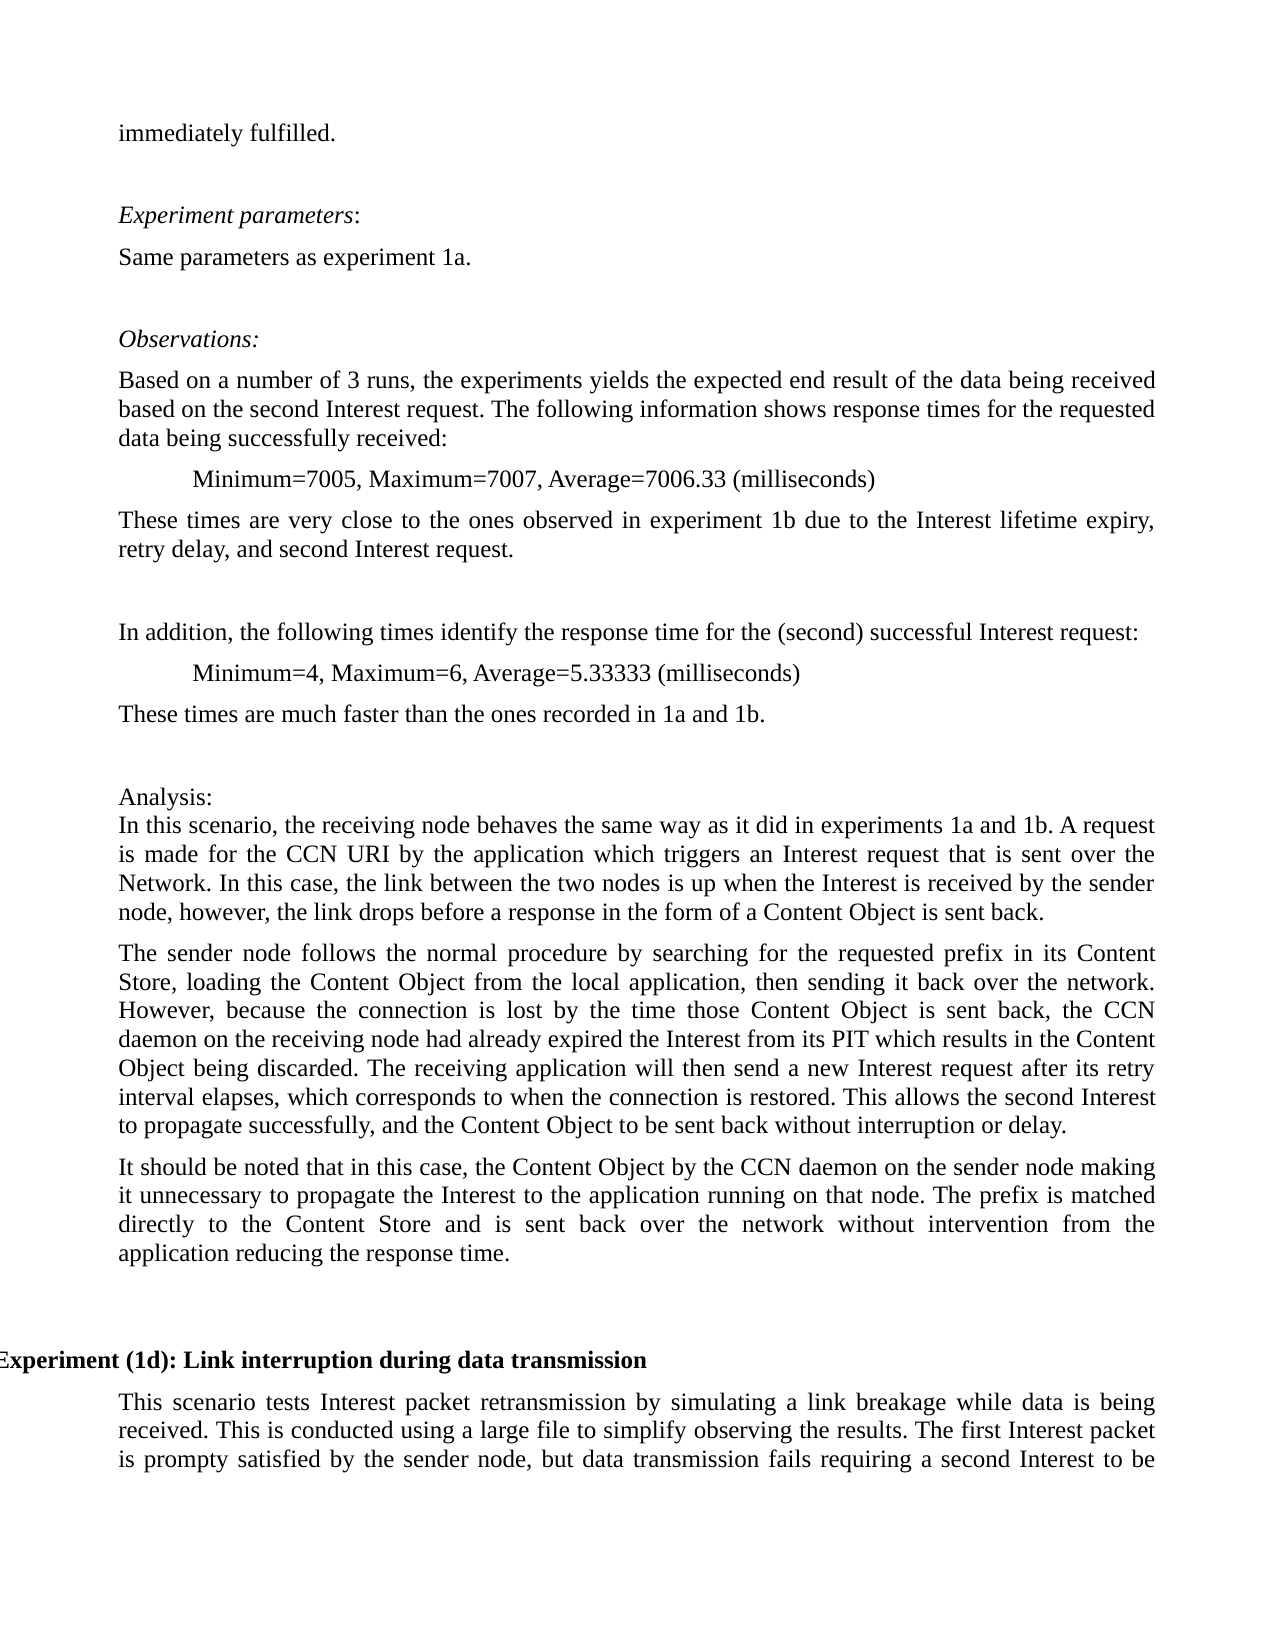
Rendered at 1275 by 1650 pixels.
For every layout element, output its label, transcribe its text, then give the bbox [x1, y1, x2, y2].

text Observations: [118, 324, 1157, 353]
text Experiment parameters: [118, 201, 1157, 229]
text Same parameters as experiment 1a. [118, 242, 1157, 271]
text This scenario tests Interest packet retransmission by simulating a link breakage while data is being received. This is conducted using a large file to simplify observing the results. The first Interest packet is prompty satisfied by the sender node, but data transmission fails requiring a second Interest to be [118, 1387, 1157, 1473]
subtitle 5.1.4. Experiment (1d): Link interruption during data transmission [0, 1346, 1157, 1374]
text In addition, the following times identify the response time for the (second) successful Interest request: [118, 617, 1157, 646]
text These times are much faster than the ones recorded in 1a and 1b. [118, 699, 1157, 728]
text Minimum=7005, Maximum=7007, Average=7006.33 (milliseconds) [118, 464, 1157, 493]
text In this scenario, the receiving node behaves the same way as it did in experiments 1a and 1b. A request is made for the CCN URI by the application which triggers an Interest request that is sent over the Network. In this case, the link between the two nodes is up when the Interest is received by the sender node, however, the link drops before a response in the form of a Content Object is sent back. [118, 811, 1157, 926]
text Based on a number of 3 runs, the experiments yields the expected end result of the data being received based on the second Interest request. The following information shows response times for the requested data being successfully received: [118, 366, 1157, 452]
text These times are very close to the ones observed in experiment 1b due to the Interest lifetime expiry, retry delay, and second Interest request. [118, 506, 1157, 563]
text Minimum=4, Maximum=6, Average=5.33333 (milliseconds) [118, 658, 1157, 687]
text Analysis: [118, 782, 1157, 811]
text immediately fulfilled. [118, 118, 1157, 147]
text The sender node follows the normal procedure by searching for the requested prefix in its Content Store, loading the Content Object from the local application, then sending it back over the network. However, because the connection is lost by the time those Content Object is sent back, the CCN daemon on the receiving node had already expired the Interest from its PIT which results in the Content Object being discarded. The receiving application will then send a new Interest request after its retry interval elapses, which corresponds to when the connection is restored. This allows the second Interest to propagate successfully, and the Content Object to be sent back without interruption or delay. [118, 938, 1157, 1139]
text It should be noted that in this case, the Content Object by the CCN daemon on the sender node making it unnecessary to propagate the Interest to the application running on that node. The prefix is matched directly to the Content Store and is sent back over the network without intervention from the application reducing the response time. [118, 1152, 1157, 1267]
